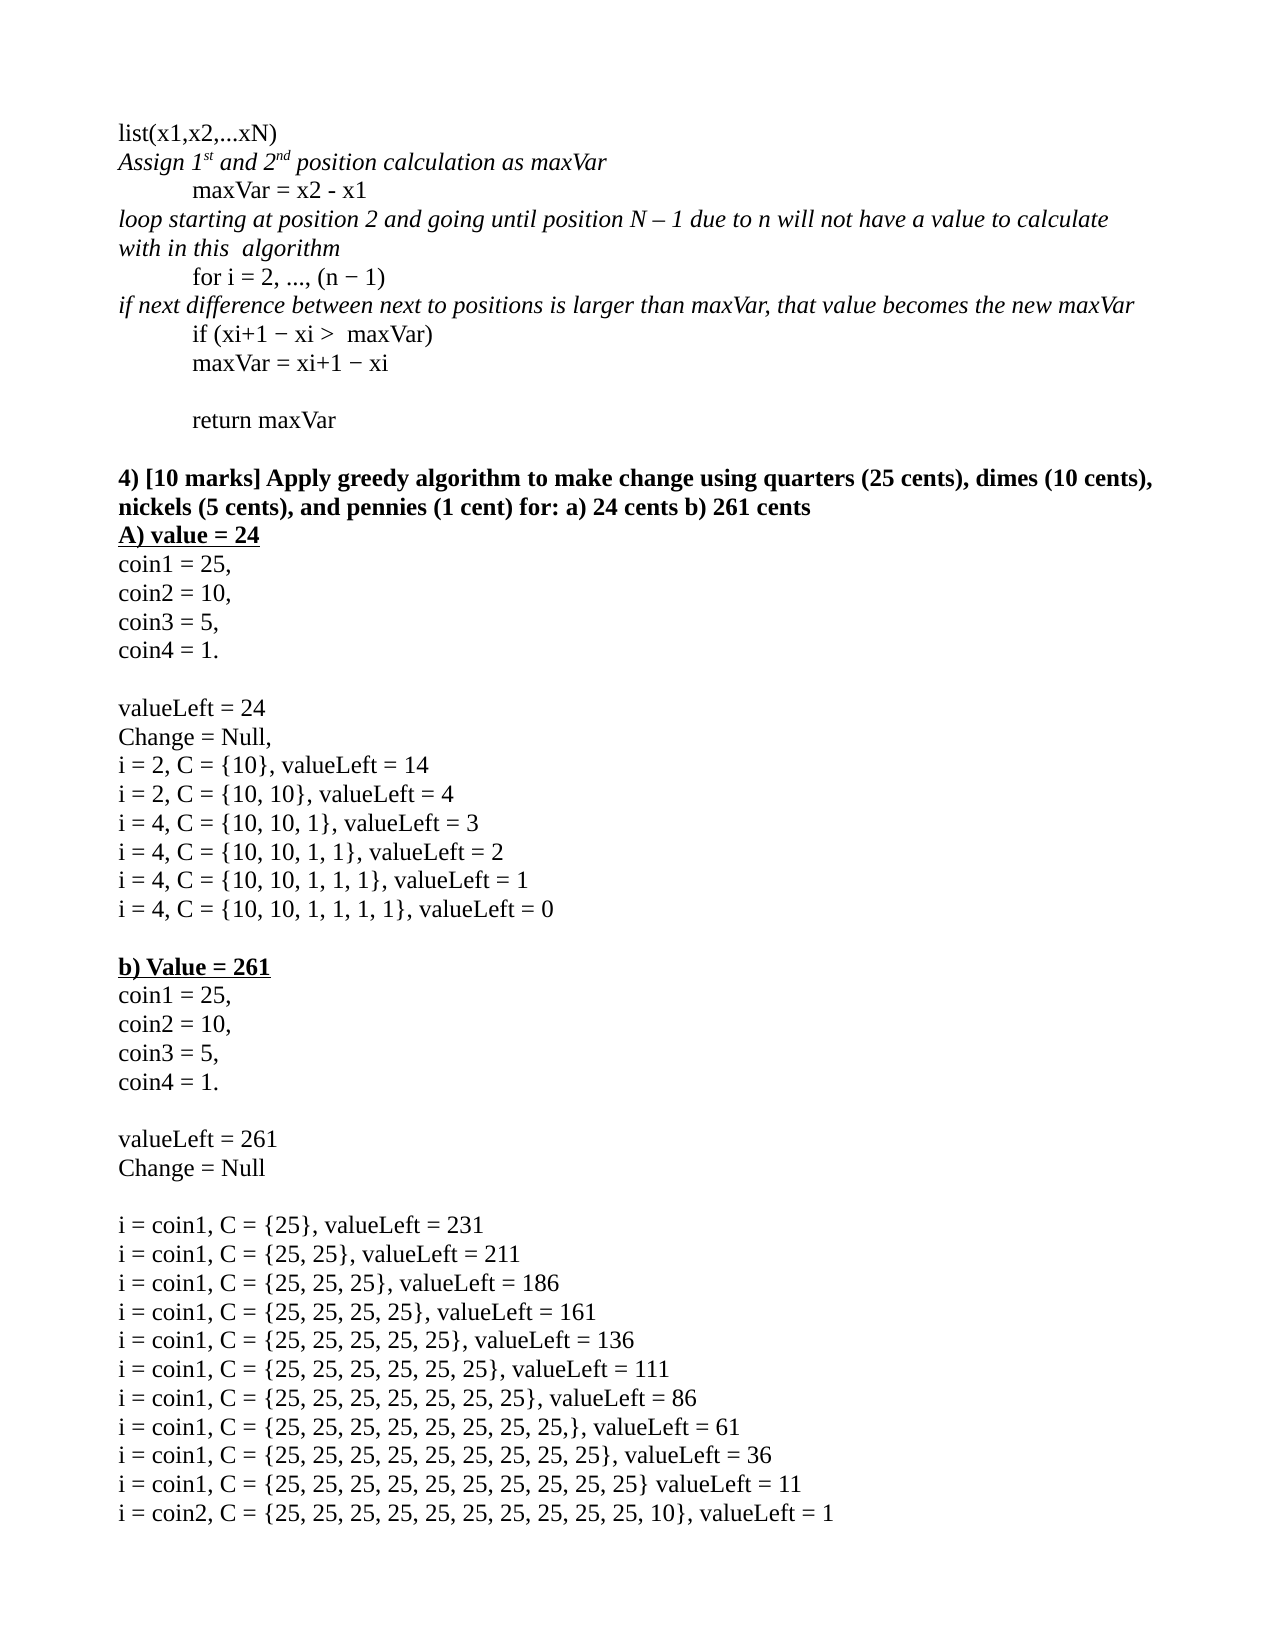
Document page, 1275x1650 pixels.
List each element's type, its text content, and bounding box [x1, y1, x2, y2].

text loop starting at position 2 and going until position N – 1 due to n will not have a value to calculate with in this algorithm [118, 204, 1157, 262]
text valueLeft = 24 [118, 693, 1157, 722]
text A) value = 24 [118, 521, 1157, 549]
text i = coin1, C = {25, 25, 25, 25, 25, 25, 25}, valueLeft = 86 [118, 1383, 1157, 1412]
text i = 2, C = {10}, valueLeft = 14 [118, 751, 1157, 779]
text i = coin1, C = {25, 25, 25, 25}, valueLeft = 161 [118, 1297, 1157, 1326]
text Change = Null [118, 1153, 1157, 1182]
text if next difference between next to positions is larger than maxVar, that value becomes the new maxVar [118, 291, 1157, 319]
text coin1 = 25, [118, 549, 1157, 578]
text coin3 = 5, [118, 1038, 1157, 1067]
text if (xi+1 − xi > maxVar) [118, 319, 1157, 348]
text for i = 2, ..., (n − 1) [118, 262, 1157, 291]
text i = 4, C = {10, 10, 1, 1}, valueLeft = 2 [118, 837, 1157, 866]
text coin2 = 10, [118, 578, 1157, 607]
text coin2 = 10, [118, 1009, 1157, 1038]
text Assign 1st and 2nd position calculation as maxVar [118, 147, 1157, 176]
text list(x1,x2,...xN) [118, 118, 1157, 147]
text 4) [10 marks] Apply greedy algorithm to make change using quarters (25 cents), dimes (10 cents), nickels (5 cents), and pennies (1 cent) for: a) 24 cents b) 261 cents [118, 463, 1157, 521]
text i = 2, C = {10, 10}, valueLeft = 4 [118, 779, 1157, 808]
text i = coin1, C = {25, 25, 25, 25, 25, 25, 25, 25, 25, 25} valueLeft = 11 [118, 1469, 1157, 1498]
text i = coin1, C = {25, 25, 25, 25, 25, 25}, valueLeft = 111 [118, 1354, 1157, 1383]
text valueLeft = 261 [118, 1124, 1157, 1153]
text i = coin1, C = {25, 25, 25, 25, 25}, valueLeft = 136 [118, 1326, 1157, 1354]
text i = coin1, C = {25, 25}, valueLeft = 211 [118, 1239, 1157, 1268]
text b) Value = 261 [118, 952, 1157, 981]
text Change = Null, [118, 722, 1157, 751]
text coin4 = 1. [118, 636, 1157, 664]
text coin3 = 5, [118, 607, 1157, 636]
text i = coin1, C = {25, 25, 25, 25, 25, 25, 25, 25,}, valueLeft = 61 [118, 1412, 1157, 1441]
text i = 4, C = {10, 10, 1}, valueLeft = 3 [118, 808, 1157, 837]
text maxVar = x2 - x1 [118, 176, 1157, 204]
text return maxVar [118, 406, 1157, 434]
text i = coin2, C = {25, 25, 25, 25, 25, 25, 25, 25, 25, 25, 10}, valueLeft = 1 [118, 1498, 1157, 1527]
text i = coin1, C = {25, 25, 25, 25, 25, 25, 25, 25, 25}, valueLeft = 36 [118, 1441, 1157, 1469]
text coin1 = 25, [118, 981, 1157, 1009]
text i = coin1, C = {25, 25, 25}, valueLeft = 186 [118, 1268, 1157, 1297]
text i = coin1, C = {25}, valueLeft = 231 [118, 1211, 1157, 1239]
text coin4 = 1. [118, 1067, 1157, 1096]
text i = 4, C = {10, 10, 1, 1, 1}, valueLeft = 1 [118, 866, 1157, 894]
text i = 4, C = {10, 10, 1, 1, 1, 1}, valueLeft = 0 [118, 894, 1157, 923]
text maxVar = xi+1 − xi [118, 348, 1157, 377]
